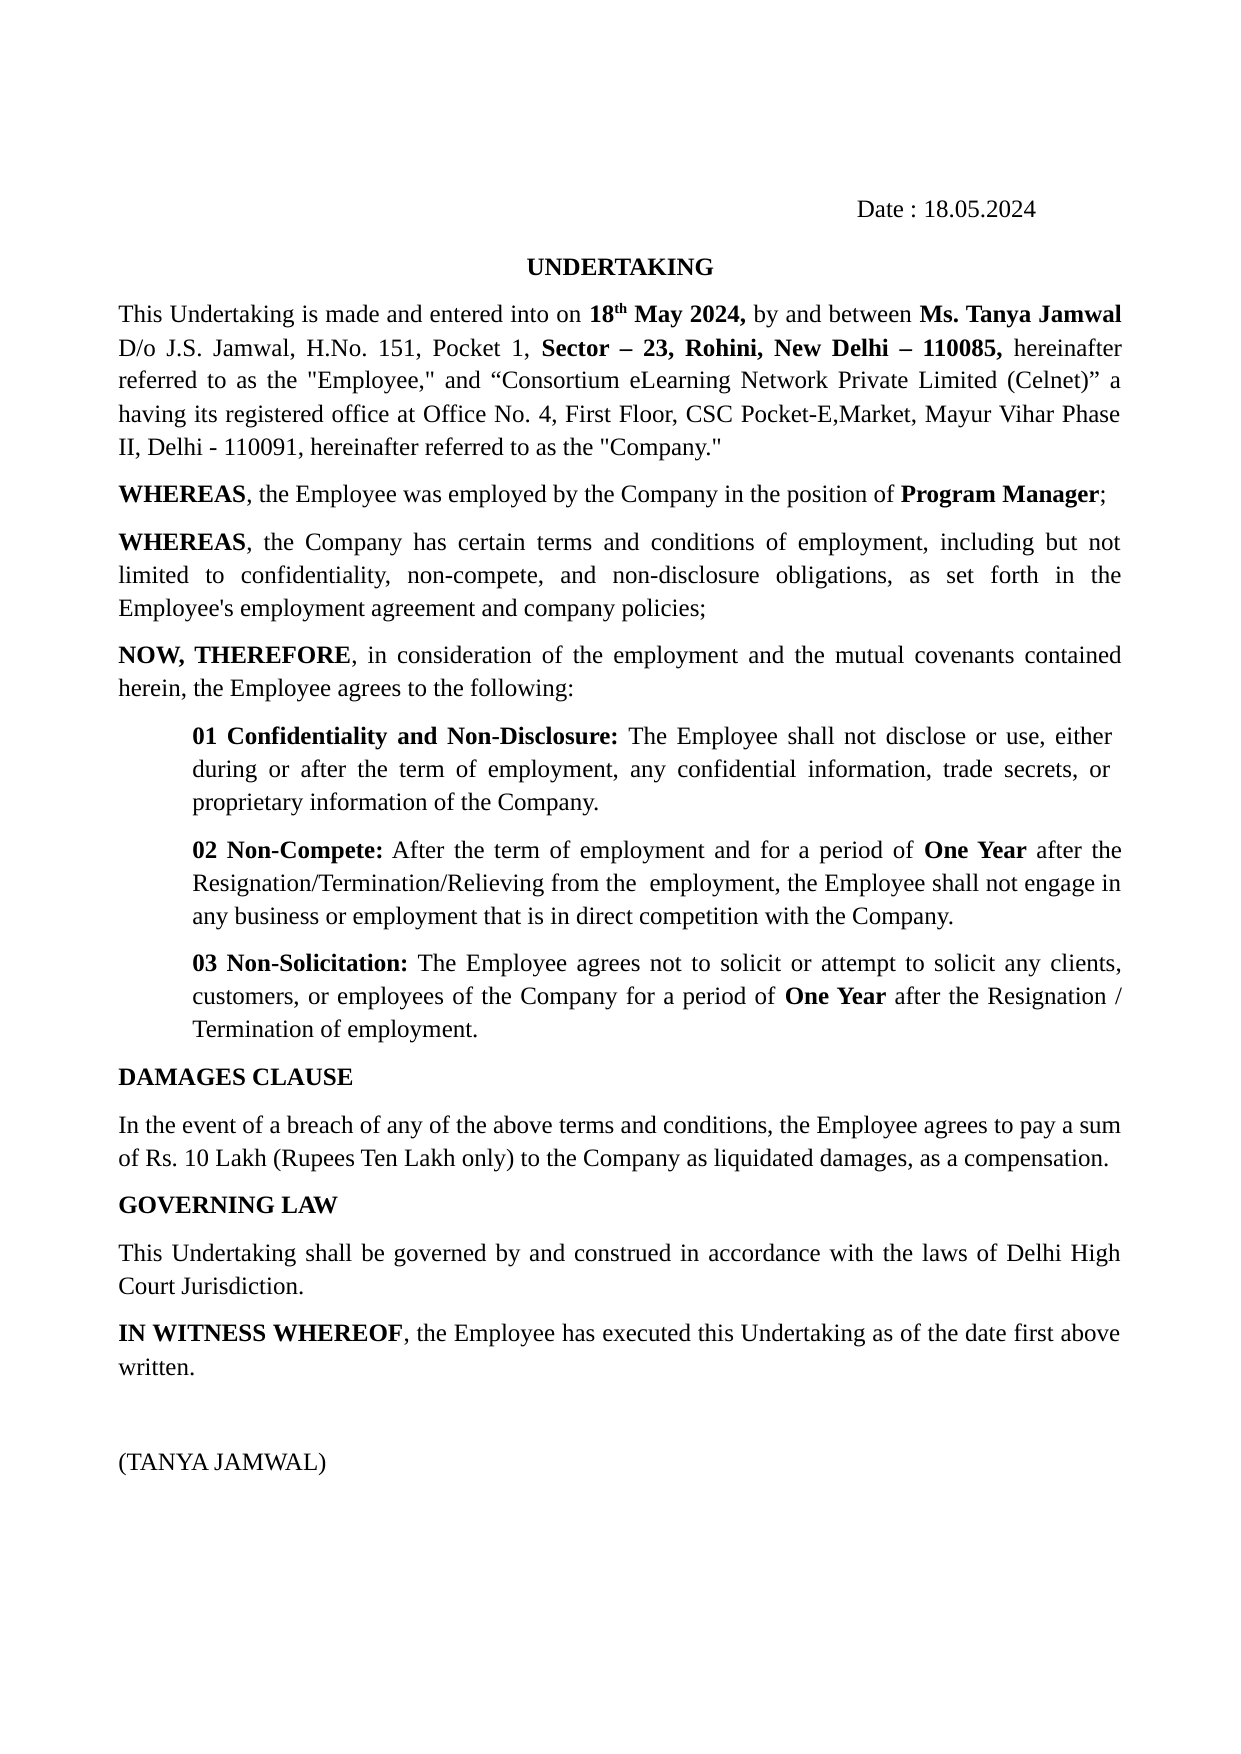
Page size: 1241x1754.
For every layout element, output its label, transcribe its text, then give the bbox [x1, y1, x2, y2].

text NOW, THEREFORE, in consideration of the employment and the mutual covenants contained herein, the Employee agrees to the following: [118, 641, 1122, 702]
text WHEREAS, the Employee was employed by the Company in the position of Program Manager; [118, 479, 1122, 508]
text DAMAGES CLAUSE [118, 1062, 1122, 1091]
text (TANYA JAMWAL) [118, 1447, 1122, 1476]
text IN WITNESS WHEREOF, the Employee has executed this Undertaking as of the date first above written. [118, 1318, 1122, 1380]
list 02 Non-Compete: After the term of employment and for a period of One Year after the Resignation/Termination/Relieving from the employment, the Employee shall not engage in any business or employment that is in direct competition with the Company. [162, 835, 1122, 929]
text This Undertaking is made and entered into on 18th May 2024, by and between Ms. Tanya Jamwal D/o J.S. Jamwal, H.No. 151, Pocket 1, Sector – 23, Rohini, New Delhi – 110085, hereinafter referred to as the "Employee," and “Consortium eLearning Network Private Limited (Celnet)” a having its registered office at Office No. 4, First Floor, CSC Pocket-E,Market, Mayur Vihar Phase II, Delhi - 110091, hereinafter referred to as the "Company." [118, 299, 1122, 460]
text GOVERNING LAW [118, 1190, 1122, 1219]
text 01 Confidentiality and Non-Disclosure: The Employee shall not disclose or use, either during or after the term of employment, any confidential information, trade secrets, or proprietary information of the Company. [118, 721, 1122, 816]
text WHEREAS, the Company has certain terms and conditions of employment, including but not limited to confidentiality, non-compete, and non-disclosure obligations, as set forth in the Employee's employment agreement and company policies; [118, 527, 1122, 622]
text Date : 18.05.2024 [118, 194, 1122, 223]
list 03 Non-Solicitation: The Employee agrees not to solicit or attempt to solicit any clients, customers, or employees of the Company for a period of One Year after the Resignation / Termination of employment. [162, 948, 1122, 1043]
text This Undertaking shall be governed by and construed in accordance with the laws of Delhi High Court Jurisdiction. [118, 1238, 1122, 1300]
text UNDERTAKING [118, 252, 1122, 281]
text In the event of a breach of any of the above terms and conditions, the Employee agrees to pay a sum of Rs. 10 Lakh (Rupees Ten Lakh only) to the Company as liquidated damages, as a compensation. [118, 1110, 1122, 1171]
